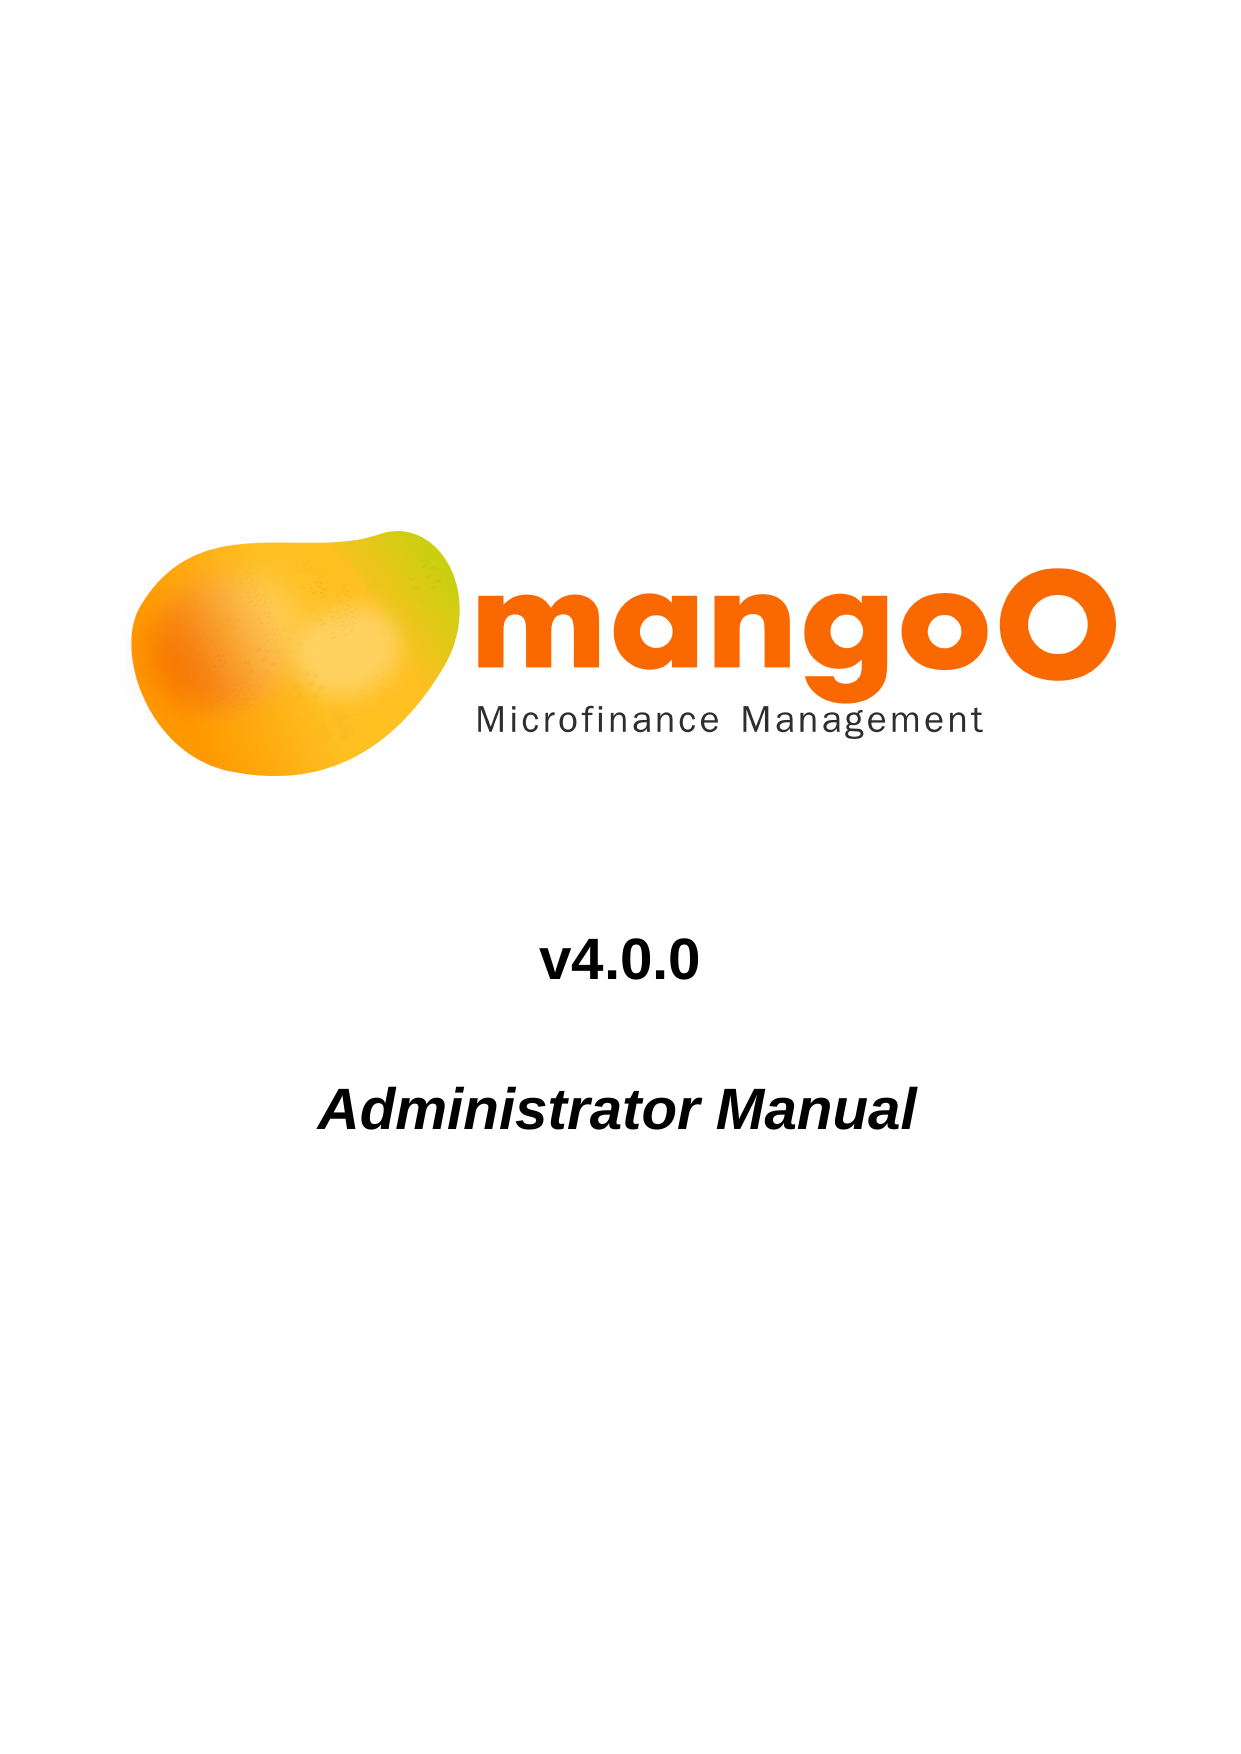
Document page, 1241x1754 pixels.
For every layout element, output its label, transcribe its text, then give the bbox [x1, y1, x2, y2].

title Administrator Manual [118, 1075, 1122, 1142]
picture [118, 531, 1123, 776]
title v4.0.0 [118, 925, 1122, 992]
